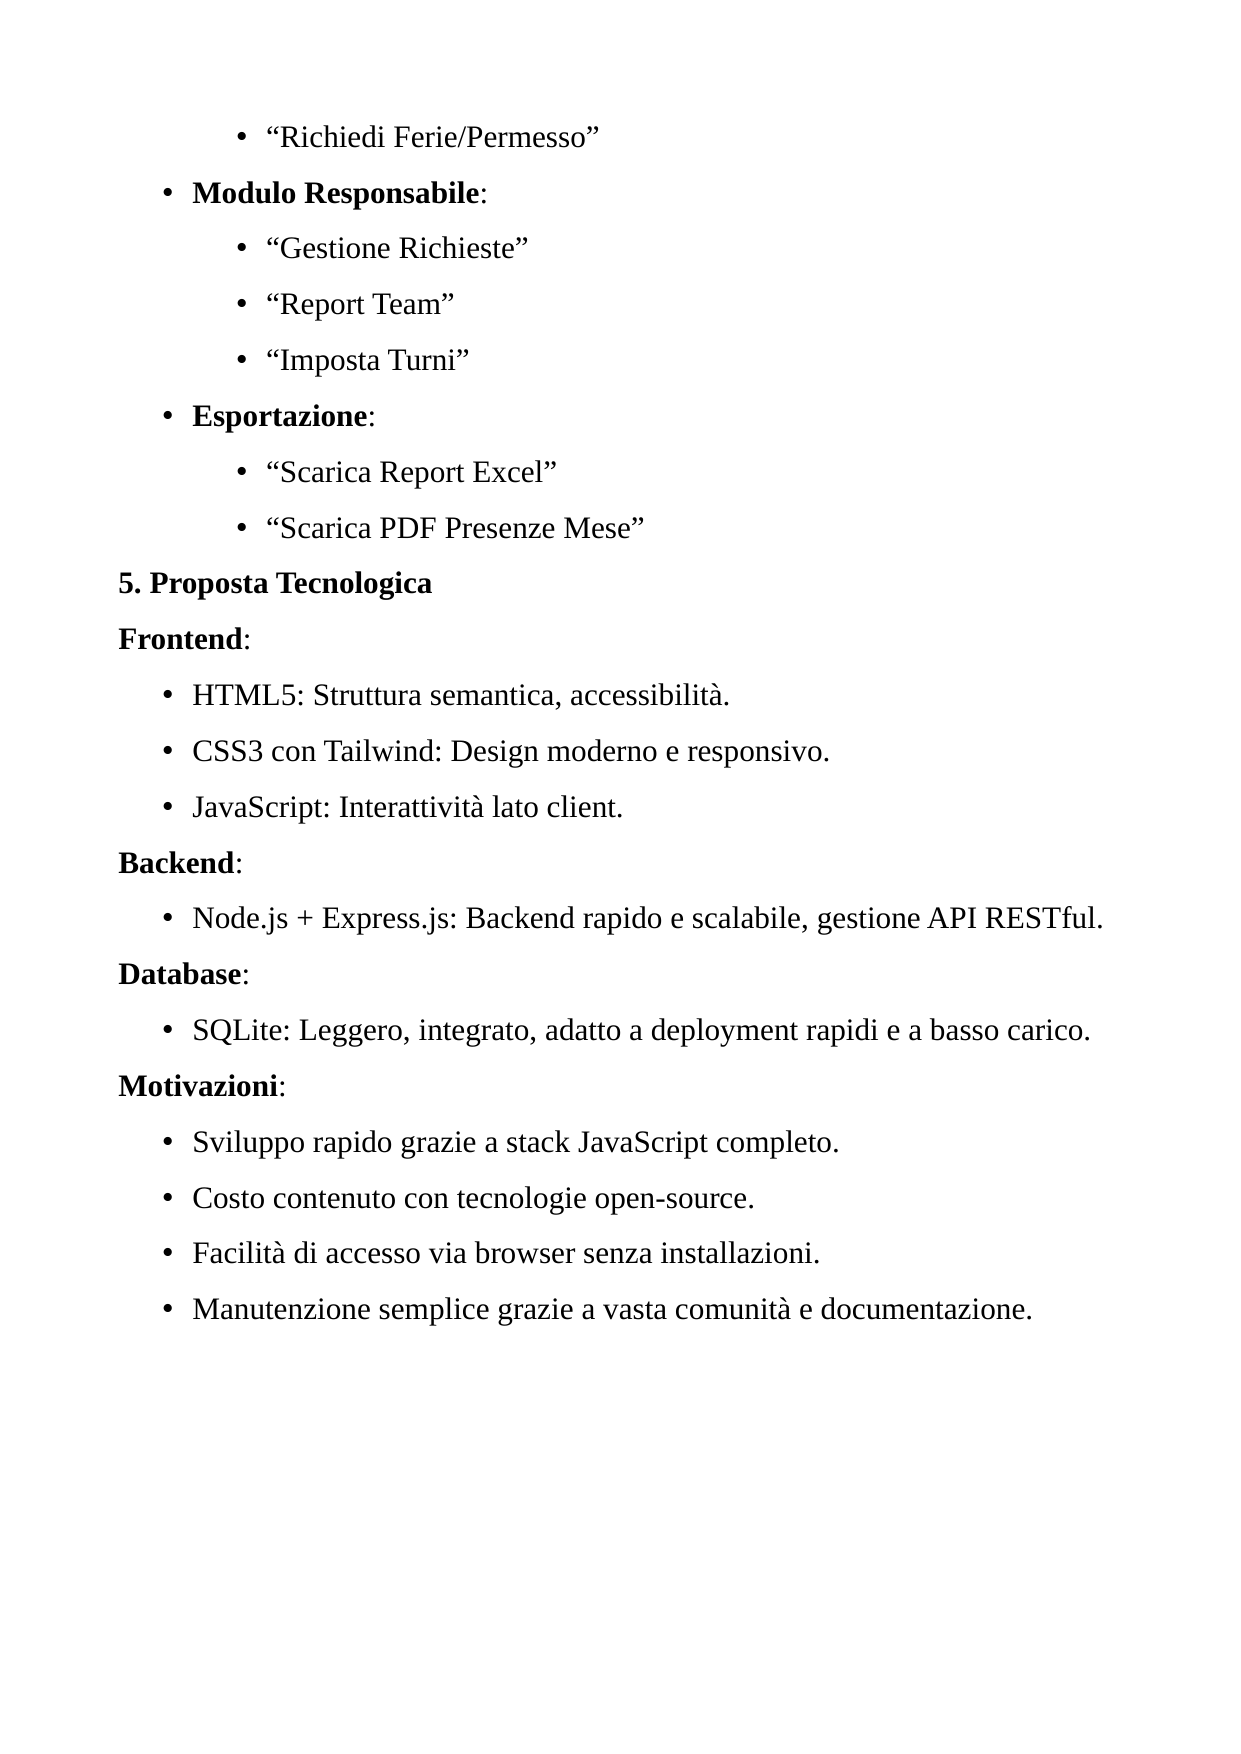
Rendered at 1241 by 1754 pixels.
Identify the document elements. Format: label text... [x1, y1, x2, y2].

list HTML5: Struttura semantica, accessibilità. [162, 676, 1122, 712]
list “Scarica PDF Presenze Mese” [236, 509, 1122, 545]
text Frontend: [118, 621, 1122, 657]
list Facilità di accesso via browser senza installazioni. [162, 1235, 1122, 1271]
list SQLite: Leggero, integrato, adatto a deployment rapidi e a basso carico. [162, 1011, 1122, 1047]
text Backend: [118, 844, 1122, 880]
list Manutenzione semplice grazie a vasta comunità e documentazione. [162, 1291, 1122, 1327]
list Sviluppo rapido grazie a stack JavaScript completo. [162, 1123, 1122, 1159]
list “Richiedi Ferie/Permesso” [236, 118, 1122, 154]
list Node.js + Express.js: Backend rapido e scalabile, gestione API RESTful. [162, 900, 1122, 936]
subtitle 5. Proposta Tecnologica [118, 565, 1122, 601]
list “Report Team” [236, 286, 1122, 322]
list Esportazione: [162, 397, 1122, 433]
text Motivazioni: [118, 1067, 1122, 1103]
list CSS3 con Tailwind: Design moderno e responsivo. [162, 732, 1122, 768]
list “Scarica Report Excel” [236, 453, 1122, 489]
list JavaScript: Interattività lato client. [162, 788, 1122, 824]
text Database: [118, 956, 1122, 992]
list “Gestione Richieste” [236, 230, 1122, 266]
list Costo contenuto con tecnologie open-source. [162, 1179, 1122, 1215]
list “Imposta Turni” [236, 341, 1122, 377]
list Modulo Responsabile: [162, 174, 1122, 210]
